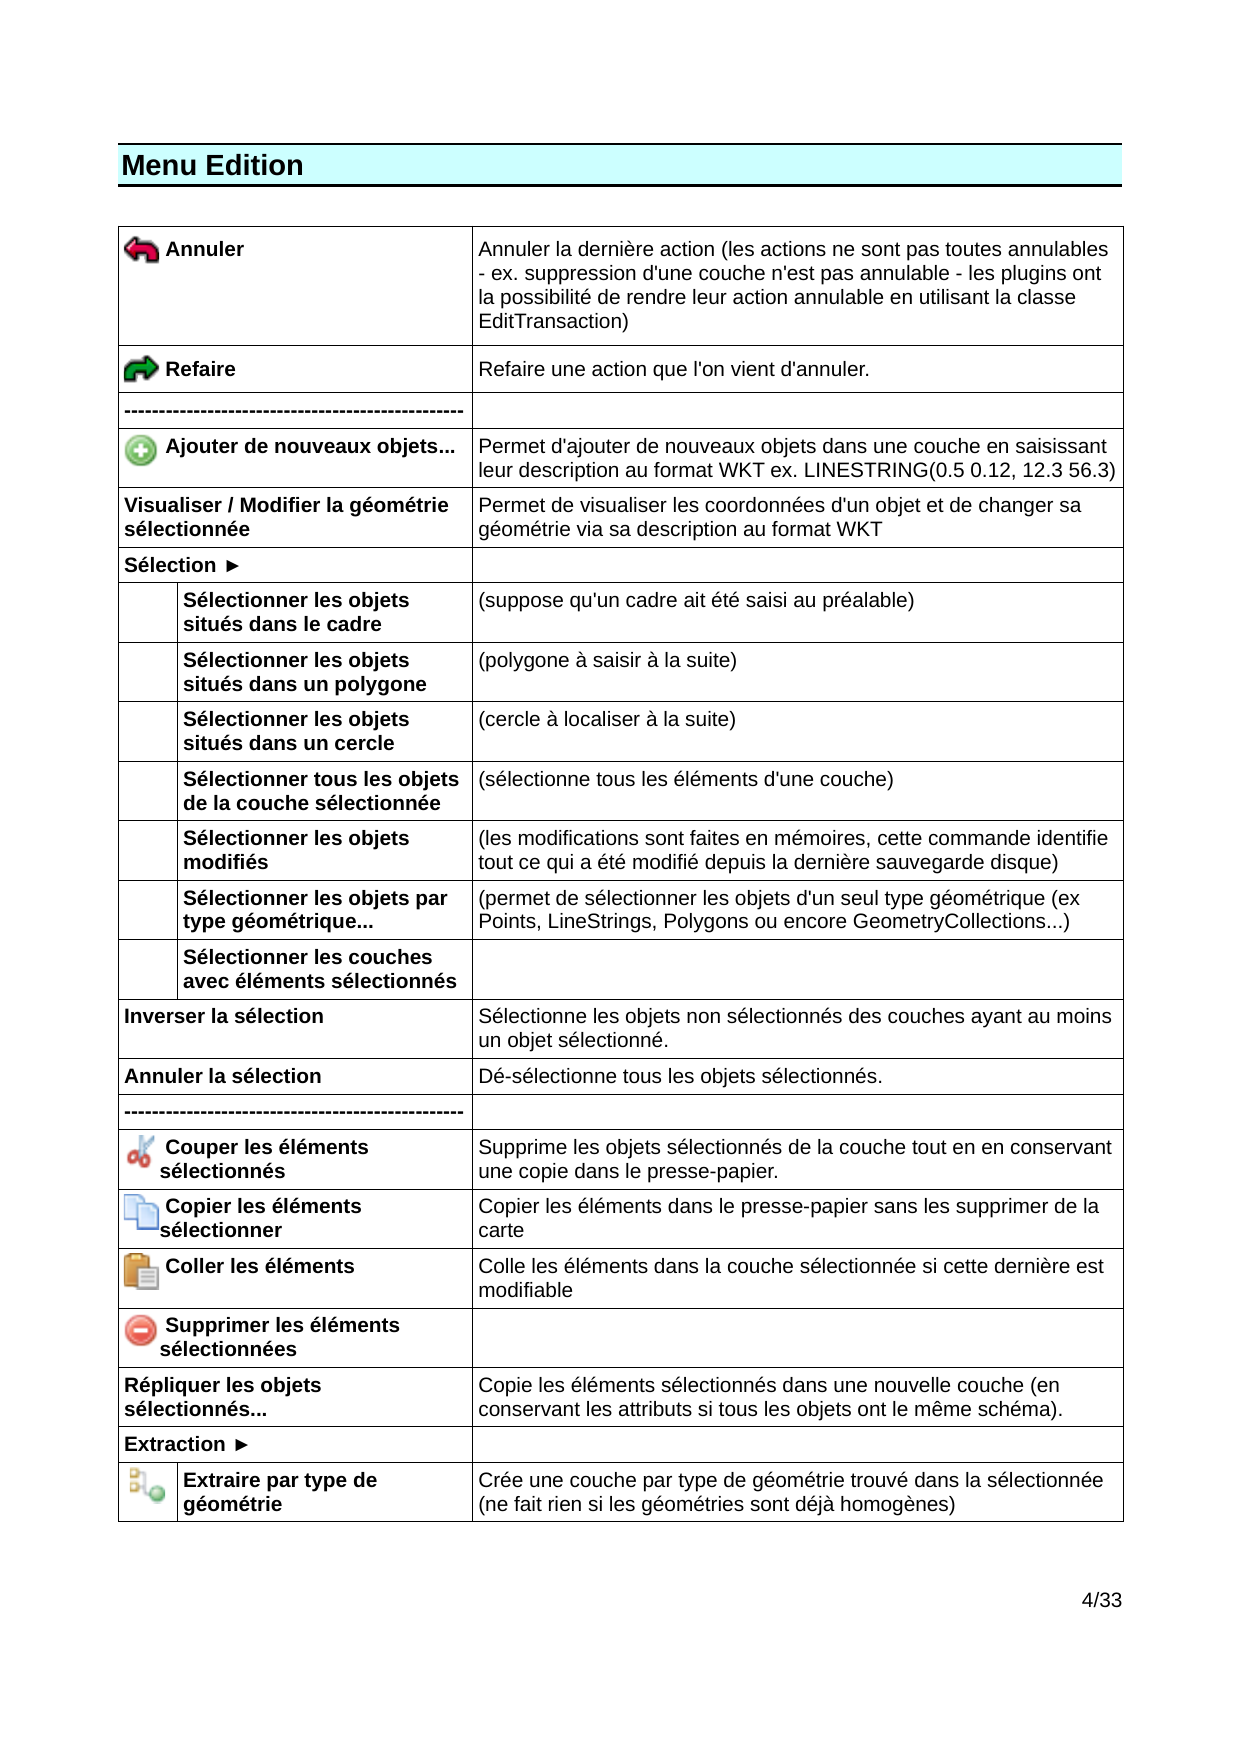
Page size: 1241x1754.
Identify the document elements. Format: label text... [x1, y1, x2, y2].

table_cell Refaire une action que l'on vient d'annuler. [473, 346, 1123, 392]
table_cell Crée une couche par type de géométrie trouvé dans la sélectionnée (ne fait rien si les géométries sont déjà homogènes) [473, 1463, 1123, 1521]
table_cell (cercle à localiser à la suite) [473, 702, 1123, 761]
picture [123, 231, 160, 267]
table_cell Coller les éléments [119, 1249, 472, 1307]
picture [123, 1194, 160, 1230]
table_cell [119, 940, 177, 998]
table_cell Répliquer les objets sélectionnés... [119, 1368, 472, 1426]
table_cell [119, 1463, 177, 1521]
picture [123, 350, 160, 386]
table_cell Ajouter de nouveaux objets... [119, 434, 472, 487]
table_cell Inverser la sélection [119, 1000, 472, 1058]
table_cell (permet de sélectionner les objets d'un seul type géométrique (ex Points, LineStrings, Polygons ou encore GeometryCollections...) [473, 881, 1123, 939]
table_cell [119, 821, 177, 879]
picture [123, 1253, 160, 1290]
table_cell Couper les éléments sélectionnés [119, 1130, 472, 1188]
table_cell [473, 393, 1123, 428]
table_cell (sélectionne tous les éléments d'une couche) [473, 762, 1123, 820]
table_cell Sélectionner tous les objets de la couche sélectionnée [178, 762, 472, 820]
table_cell Refaire [119, 346, 472, 392]
table_cell ------------------------------------------------- [119, 393, 472, 428]
table_cell Copier les éléments sélectionner [119, 1190, 472, 1248]
table_cell Copier les éléments dans le presse-papier sans les supprimer de la carte [473, 1190, 1123, 1248]
table_cell [119, 702, 177, 761]
table_cell [473, 940, 1123, 998]
table_cell Copie les éléments sélectionnés dans une nouvelle couche (en conservant les attributs si tous les objets ont le même schéma). [473, 1368, 1123, 1426]
table_cell [119, 643, 177, 701]
table_cell Dé-sélectionne tous les objets sélectionnés. [473, 1059, 1123, 1093]
table_cell Supprimer les éléments sélectionnées [119, 1309, 472, 1367]
table_cell Sélectionner les objets modifiés [178, 821, 472, 879]
table_cell [119, 583, 177, 642]
table_cell ------------------------------------------------- [119, 1095, 472, 1129]
table_cell Sélectionner les couches avec éléments sélectionnés [178, 940, 472, 998]
table_cell [473, 1095, 1123, 1129]
table_cell Colle les éléments dans la couche sélectionnée si cette dernière est modifiable [473, 1249, 1123, 1307]
table_cell [473, 548, 1123, 582]
table_cell [119, 881, 177, 939]
picture [129, 1467, 166, 1504]
table_cell [473, 1309, 1123, 1367]
table_cell Permet d'ajouter de nouveaux objets dans une couche en saisissant leur description au format WKT ex. LINESTRING(0.5 0.12, 12.3 56.3) [473, 429, 1123, 487]
table_header Annuler [119, 227, 472, 345]
table_cell (les modifications sont faites en mémoires, cette commande identifie tout ce qui a été modifié depuis la dernière sauvegarde disque) [473, 821, 1123, 879]
table_cell Sélectionne les objets non sélectionnés des couches ayant au moins un objet sélectionné. [473, 1000, 1123, 1058]
table_cell Sélection ► [119, 548, 472, 582]
table_cell Sélectionner les objets situés dans le cadre [178, 583, 472, 642]
picture [123, 1313, 160, 1349]
table_cell (polygone à saisir à la suite) [473, 643, 1123, 701]
table_cell Sélectionner les objets situés dans un polygone [178, 643, 472, 701]
table_cell Sélectionner les objets par type géométrique... [178, 881, 472, 939]
table_cell Permet de visualiser les coordonnées d'un objet et de changer sa géométrie via sa description au format WKT [473, 488, 1123, 547]
table_cell (suppose qu'un cadre ait été saisi au préalable) [473, 583, 1123, 642]
table_cell Extraction ► [119, 1427, 472, 1462]
table_cell [119, 762, 177, 820]
table_cell Visualiser / Modifier la géométrie sélectionnée [119, 488, 472, 547]
table_cell [119, 429, 472, 433]
table_cell Sélectionner les objets situés dans un cercle [178, 702, 472, 761]
table_cell Supprime les objets sélectionnés de la couche tout en en conservant une copie dans le presse-papier. [473, 1130, 1123, 1188]
picture [123, 1135, 160, 1171]
table_cell Annuler la sélection [119, 1059, 472, 1093]
picture [123, 433, 160, 469]
table_cell Extraire par type de géométrie [178, 1463, 472, 1521]
subtitle Menu Edition [118, 145, 1122, 184]
table_cell [473, 1427, 1123, 1462]
table_header Annuler la dernière action (les actions ne sont pas toutes annulables - ex. suppression d'une couche n'est pas annulable - les plugins ont la possibilité de rendre leur action annulable en utilisant la classe EditTransaction) [473, 227, 1123, 345]
